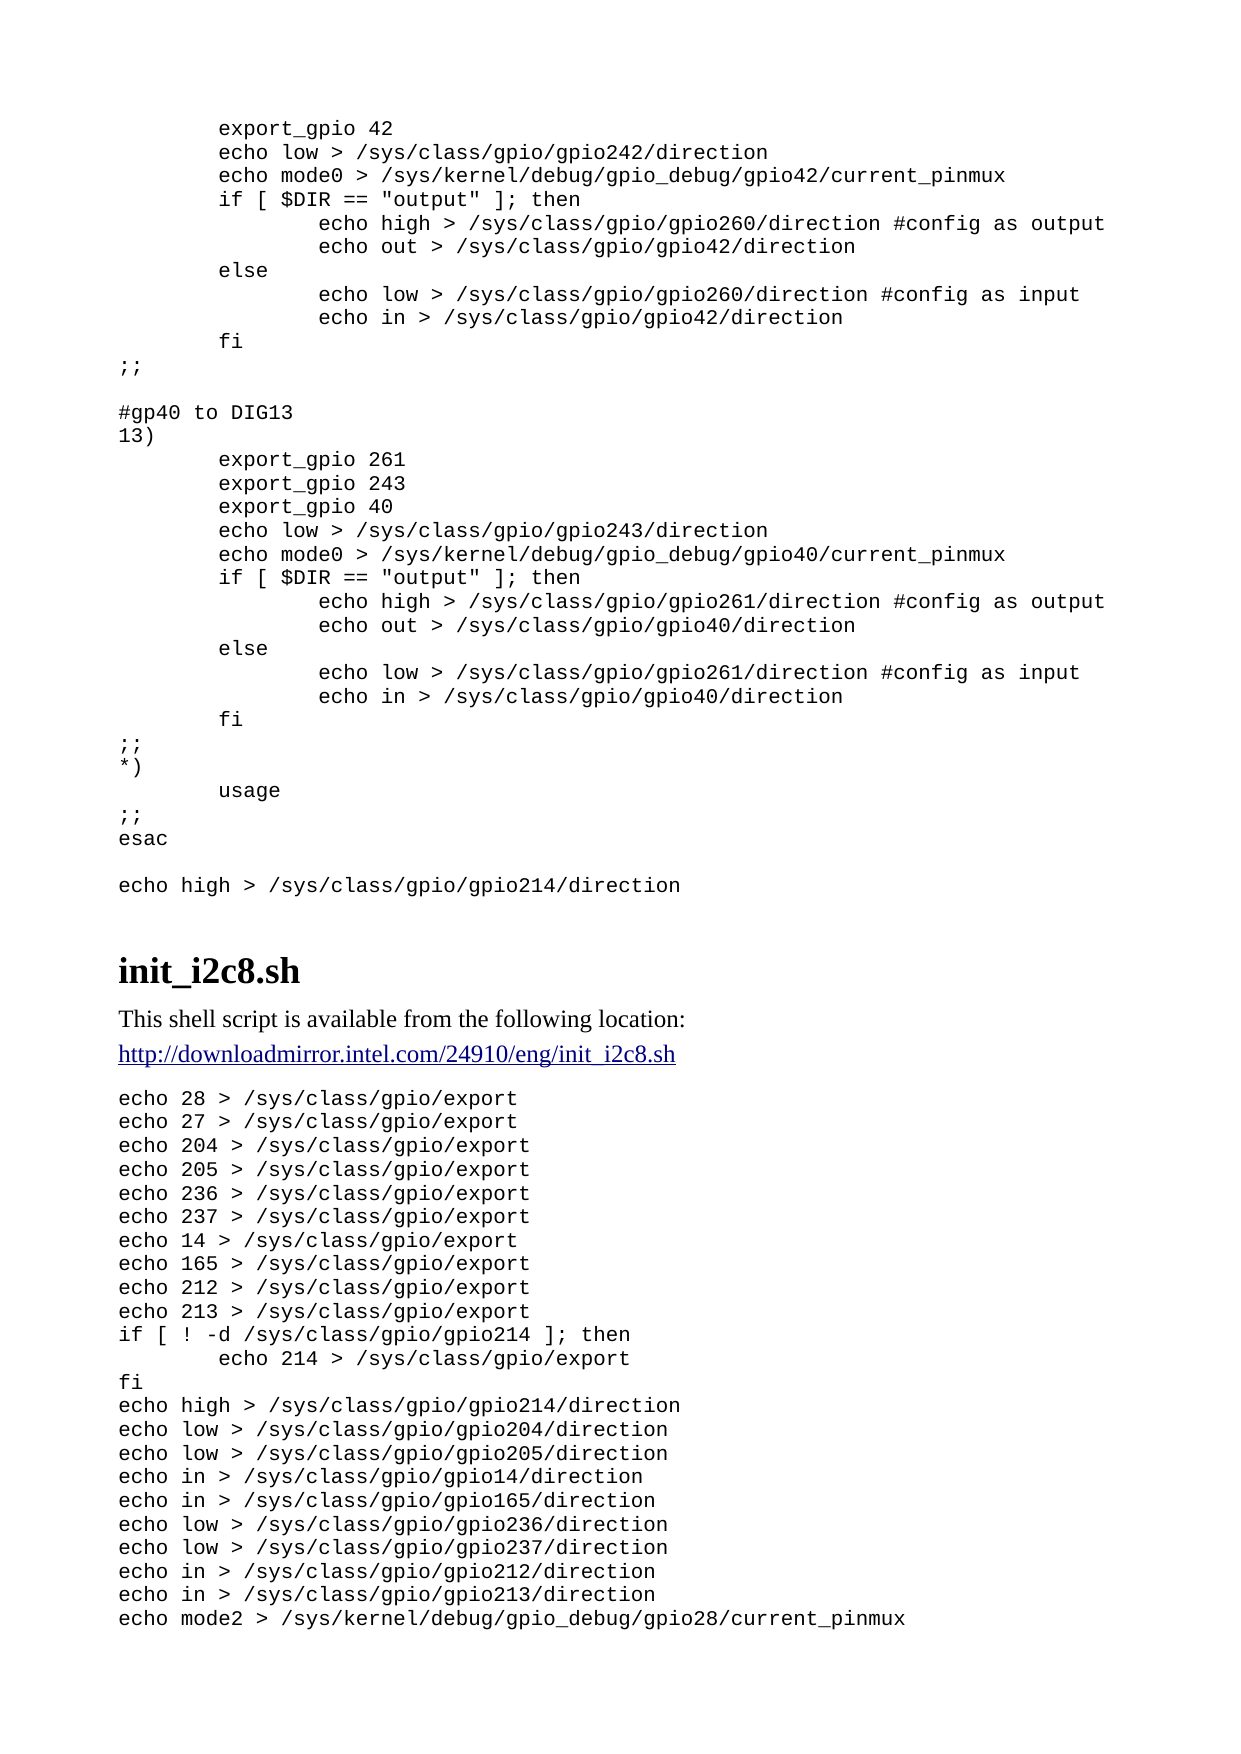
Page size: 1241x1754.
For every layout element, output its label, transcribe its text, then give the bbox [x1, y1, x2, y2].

text 13) [118, 426, 1122, 449]
text echo 213 > /sys/class/gpio/export [118, 1301, 1122, 1324]
text echo out > /sys/class/gpio/gpio40/direction [118, 615, 1122, 638]
text echo 165 > /sys/class/gpio/export [118, 1253, 1122, 1277]
text else [118, 260, 1122, 284]
text echo 27 > /sys/class/gpio/export [118, 1112, 1122, 1135]
text ;; [118, 354, 1122, 378]
text echo 14 > /sys/class/gpio/export [118, 1230, 1122, 1253]
text echo low > /sys/class/gpio/gpio243/direction [118, 520, 1122, 544]
text echo low > /sys/class/gpio/gpio260/direction #config as input [118, 284, 1122, 307]
text echo low > /sys/class/gpio/gpio261/direction #config as input [118, 662, 1122, 686]
text if [ $DIR == "output" ]; then [118, 189, 1122, 213]
text else [118, 638, 1122, 662]
text #gp40 to DIG13 [118, 402, 1122, 426]
text fi [118, 709, 1122, 733]
text echo high > /sys/class/gpio/gpio214/direction [118, 875, 1122, 898]
text This shell script is available from the following location: http://downloadmirror.intel.com/24910/eng/init_i2c8.sh [118, 1004, 1122, 1068]
subtitle init_i2c8.sh [118, 949, 1122, 992]
text echo in > /sys/class/gpio/gpio165/direction [118, 1490, 1122, 1513]
text fi [118, 331, 1122, 354]
text echo out > /sys/class/gpio/gpio42/direction [118, 236, 1122, 260]
text fi [118, 1372, 1122, 1395]
text echo 212 > /sys/class/gpio/export [118, 1277, 1122, 1301]
text echo 28 > /sys/class/gpio/export [118, 1088, 1122, 1112]
text export_gpio 261 [118, 449, 1122, 473]
text export_gpio 40 [118, 496, 1122, 520]
text echo 237 > /sys/class/gpio/export [118, 1206, 1122, 1230]
text echo in > /sys/class/gpio/gpio42/direction [118, 307, 1122, 331]
text echo mode2 > /sys/kernel/debug/gpio_debug/gpio28/current_pinmux [118, 1608, 1122, 1632]
text echo high > /sys/class/gpio/gpio261/direction #config as output [118, 591, 1122, 615]
text echo 214 > /sys/class/gpio/export [118, 1348, 1122, 1372]
text echo low > /sys/class/gpio/gpio236/direction [118, 1513, 1122, 1537]
text echo high > /sys/class/gpio/gpio260/direction #config as output [118, 213, 1122, 236]
text echo 236 > /sys/class/gpio/export [118, 1182, 1122, 1206]
text *) [118, 757, 1122, 780]
text echo low > /sys/class/gpio/gpio242/direction [118, 142, 1122, 165]
text echo in > /sys/class/gpio/gpio213/direction [118, 1584, 1122, 1608]
text echo mode0 > /sys/kernel/debug/gpio_debug/gpio42/current_pinmux [118, 165, 1122, 189]
text echo in > /sys/class/gpio/gpio40/direction [118, 686, 1122, 709]
text usage [118, 780, 1122, 804]
text export_gpio 42 [118, 118, 1122, 142]
text echo mode0 > /sys/kernel/debug/gpio_debug/gpio40/current_pinmux [118, 544, 1122, 567]
text if [ $DIR == "output" ]; then [118, 567, 1122, 591]
text export_gpio 243 [118, 473, 1122, 496]
text esac [118, 827, 1122, 851]
text ;; [118, 733, 1122, 757]
text echo in > /sys/class/gpio/gpio14/direction [118, 1466, 1122, 1490]
text echo low > /sys/class/gpio/gpio205/direction [118, 1443, 1122, 1466]
text echo low > /sys/class/gpio/gpio204/direction [118, 1419, 1122, 1443]
text echo in > /sys/class/gpio/gpio212/direction [118, 1561, 1122, 1584]
text echo 205 > /sys/class/gpio/export [118, 1159, 1122, 1182]
text echo high > /sys/class/gpio/gpio214/direction [118, 1395, 1122, 1419]
text echo 204 > /sys/class/gpio/export [118, 1135, 1122, 1159]
text if [ ! -d /sys/class/gpio/gpio214 ]; then [118, 1324, 1122, 1348]
text ;; [118, 804, 1122, 827]
text echo low > /sys/class/gpio/gpio237/direction [118, 1537, 1122, 1561]
